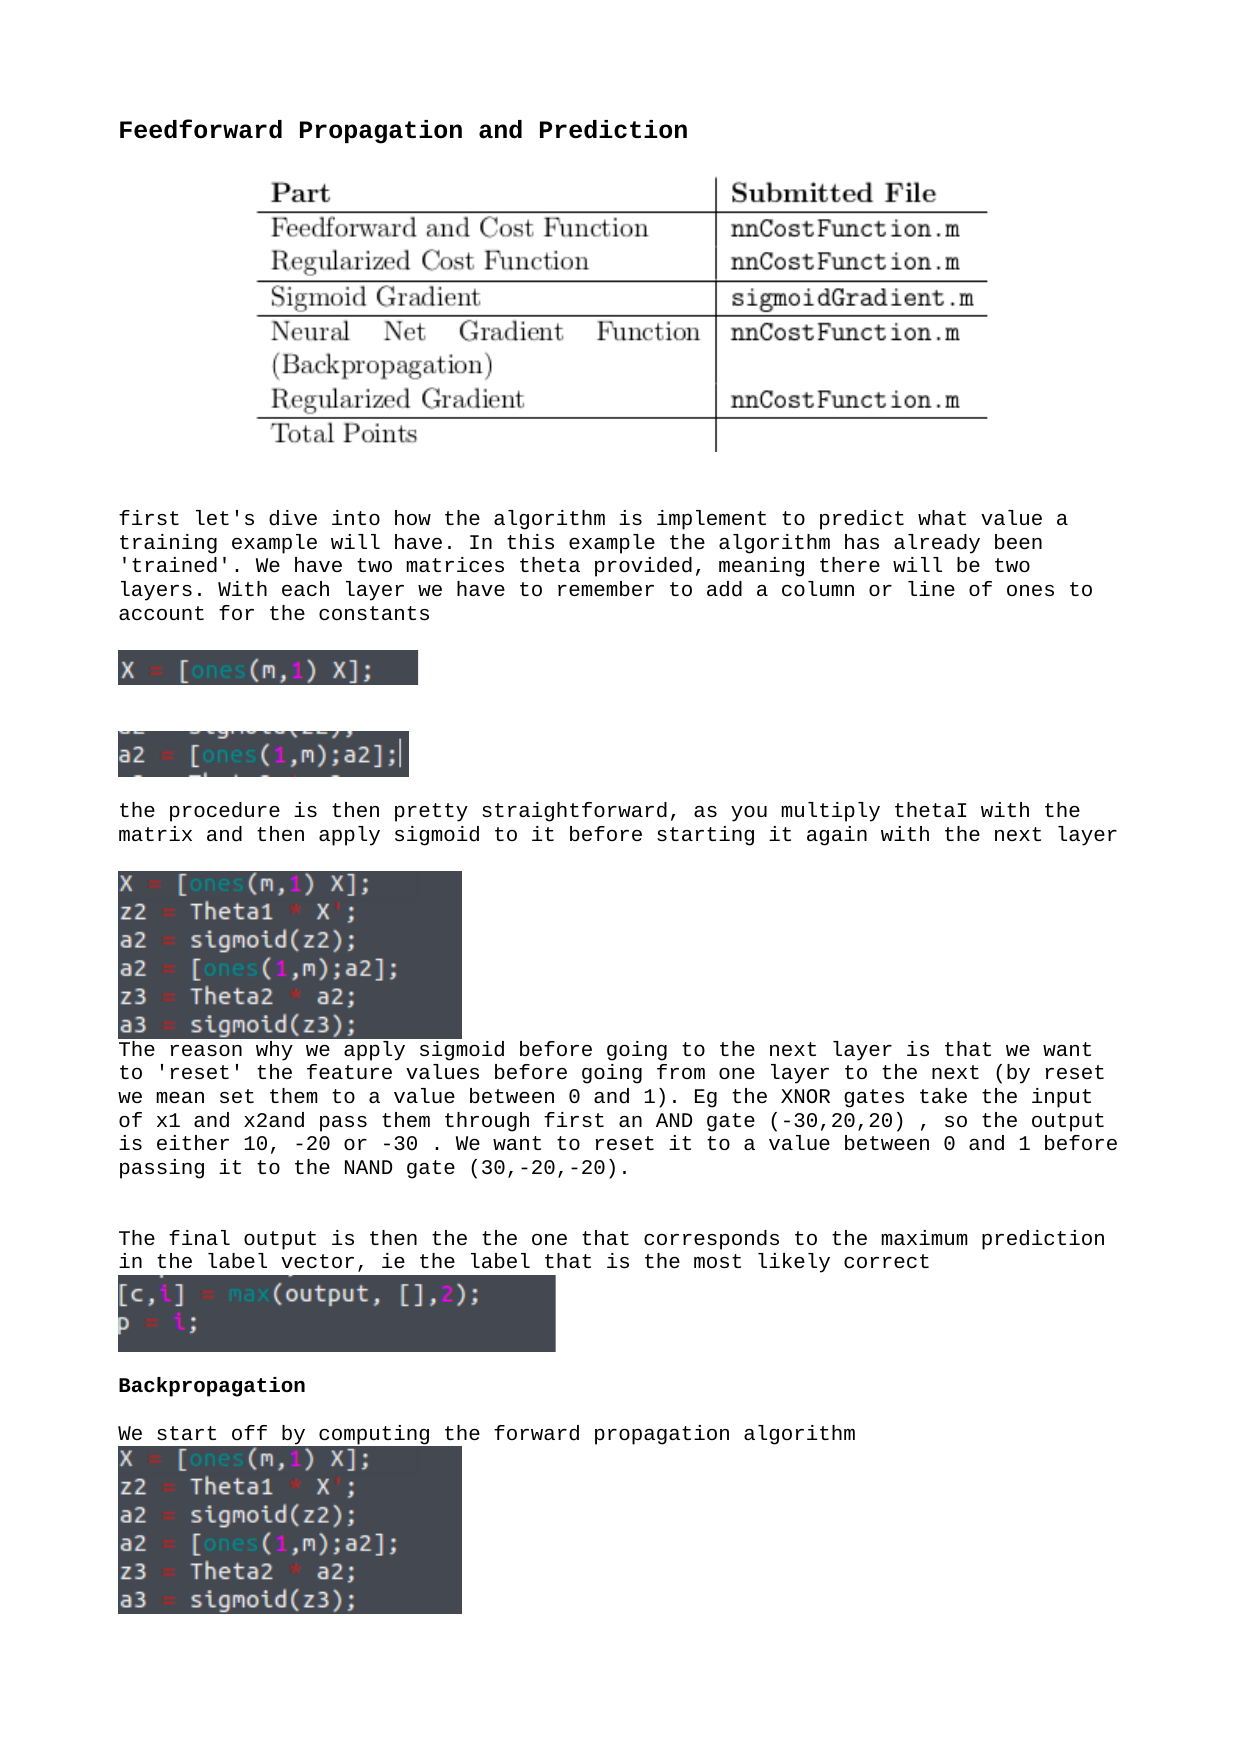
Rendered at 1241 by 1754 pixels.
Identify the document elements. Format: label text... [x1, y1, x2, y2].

picture [252, 174, 988, 452]
text the procedure is then pretty straightforward, as you multiply thetaI with the matrix and then apply sigmoid to it before starting it again with the next layer [118, 801, 1122, 848]
picture [118, 1275, 556, 1352]
text Feedforward Propagation and Prediction [118, 118, 1122, 146]
text We start off by computing the forward propagation algorithm [118, 1423, 1122, 1446]
text The reason why we apply sigmoid before going to the next layer is that we want to 'reset' the feature values before going from one layer to the next (by reset we mean set them to a value between 0 and 1). Eg the XNOR gates take the input of x1 and x2and pass them through first an AND gate (-30,20,20) , so the output is either 10, -20 or -30 . We want to reset it to a value between 0 and 1 before passing it to the NAND gate (30,-20,-20). [118, 871, 1122, 1181]
text Backpropagation [118, 1375, 1122, 1399]
picture [118, 1446, 462, 1614]
picture [118, 871, 462, 1039]
picture [118, 731, 409, 777]
picture [118, 650, 419, 685]
text The final output is then the the one that corresponds to the maximum prediction in the label vector, ie the label that is the most likely correct [118, 1228, 1122, 1275]
text first let's dive into how the algorithm is implement to predict what value a training example will have. In this example the algorithm has already been 'trained'. We have two matrices theta provided, meaning there will be two layers. With each layer we have to remember to add a column or line of ones to account for the constants [118, 508, 1122, 626]
